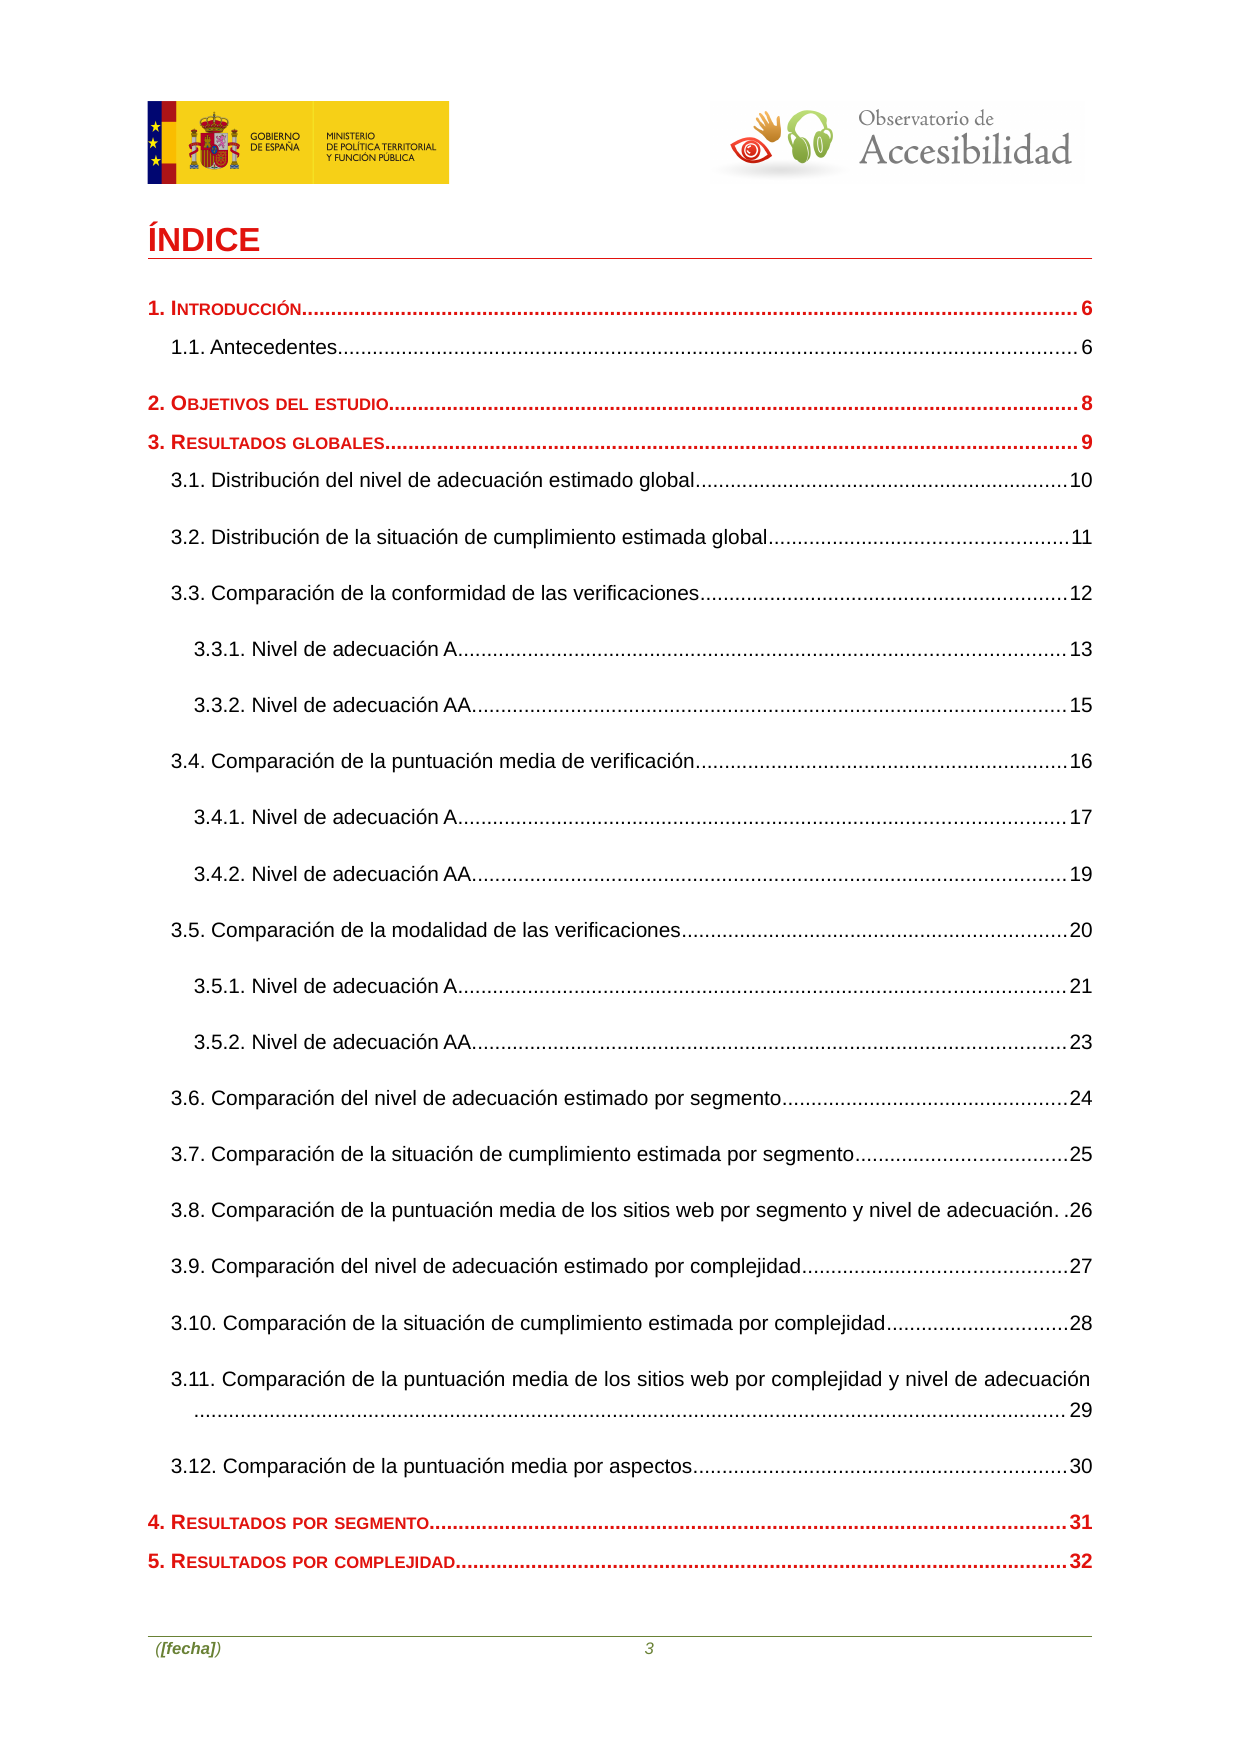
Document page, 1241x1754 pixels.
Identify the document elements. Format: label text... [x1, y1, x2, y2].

text 3.1. Distribución del nivel de adecuación estimado global 10 [171, 468, 1092, 492]
text 3.9. Comparación del nivel de adecuación estimado por complejidad 27 [171, 1254, 1092, 1278]
text 3.10. Comparación de la situación de cumplimiento estimada por complejidad 28 [171, 1311, 1092, 1334]
text 3.3.2. Nivel de adecuación AA 15 [193, 693, 1092, 717]
text 3.5. Comparación de la modalidad de las verificaciones 20 [171, 917, 1092, 941]
text 3.7. Comparación de la situación de cumplimiento estimada por segmento 25 [171, 1142, 1092, 1166]
text 3.2. Distribución de la situación de cumplimiento estimada global 11 [171, 524, 1092, 548]
picture [147, 101, 450, 184]
text 3.11. Comparación de la puntuación media de los sitios web por complejidad y nivel de adecuación 29 [171, 1367, 1092, 1422]
text 1. Introducción 6 [148, 296, 1092, 319]
text 3.5.1. Nivel de adecuación A 21 [193, 974, 1092, 998]
text 3.12. Comparación de la puntuación media por aspectos 30 [171, 1454, 1092, 1478]
text 5. Resultados por complejidad 32 [148, 1549, 1092, 1573]
text 3.5.2. Nivel de adecuación AA 23 [193, 1030, 1092, 1054]
text 3.4. Comparación de la puntuación media de verificación 16 [171, 749, 1092, 773]
text 3.6. Comparación del nivel de adecuación estimado por segmento 24 [171, 1086, 1092, 1110]
text 1.1. Antecedentes 6 [171, 334, 1092, 358]
text 4. Resultados por segmento 31 [148, 1510, 1092, 1534]
text 3. Resultados globales 9 [148, 429, 1092, 453]
text 3.4.2. Nivel de adecuación AA 19 [193, 861, 1092, 885]
text 3.3.1. Nivel de adecuación A 13 [193, 637, 1092, 661]
text 2. Objetivos del estudio 8 [148, 391, 1092, 414]
picture [710, 101, 1086, 184]
text 3.3. Comparación de la conformidad de las verificaciones 12 [171, 581, 1092, 604]
text 3.4.1. Nivel de adecuación A 17 [193, 805, 1092, 829]
text 3.8. Comparación de la puntuación media de los sitios web por segmento y nivel de adecuación 26 [171, 1198, 1092, 1222]
text Índice [148, 220, 1092, 258]
